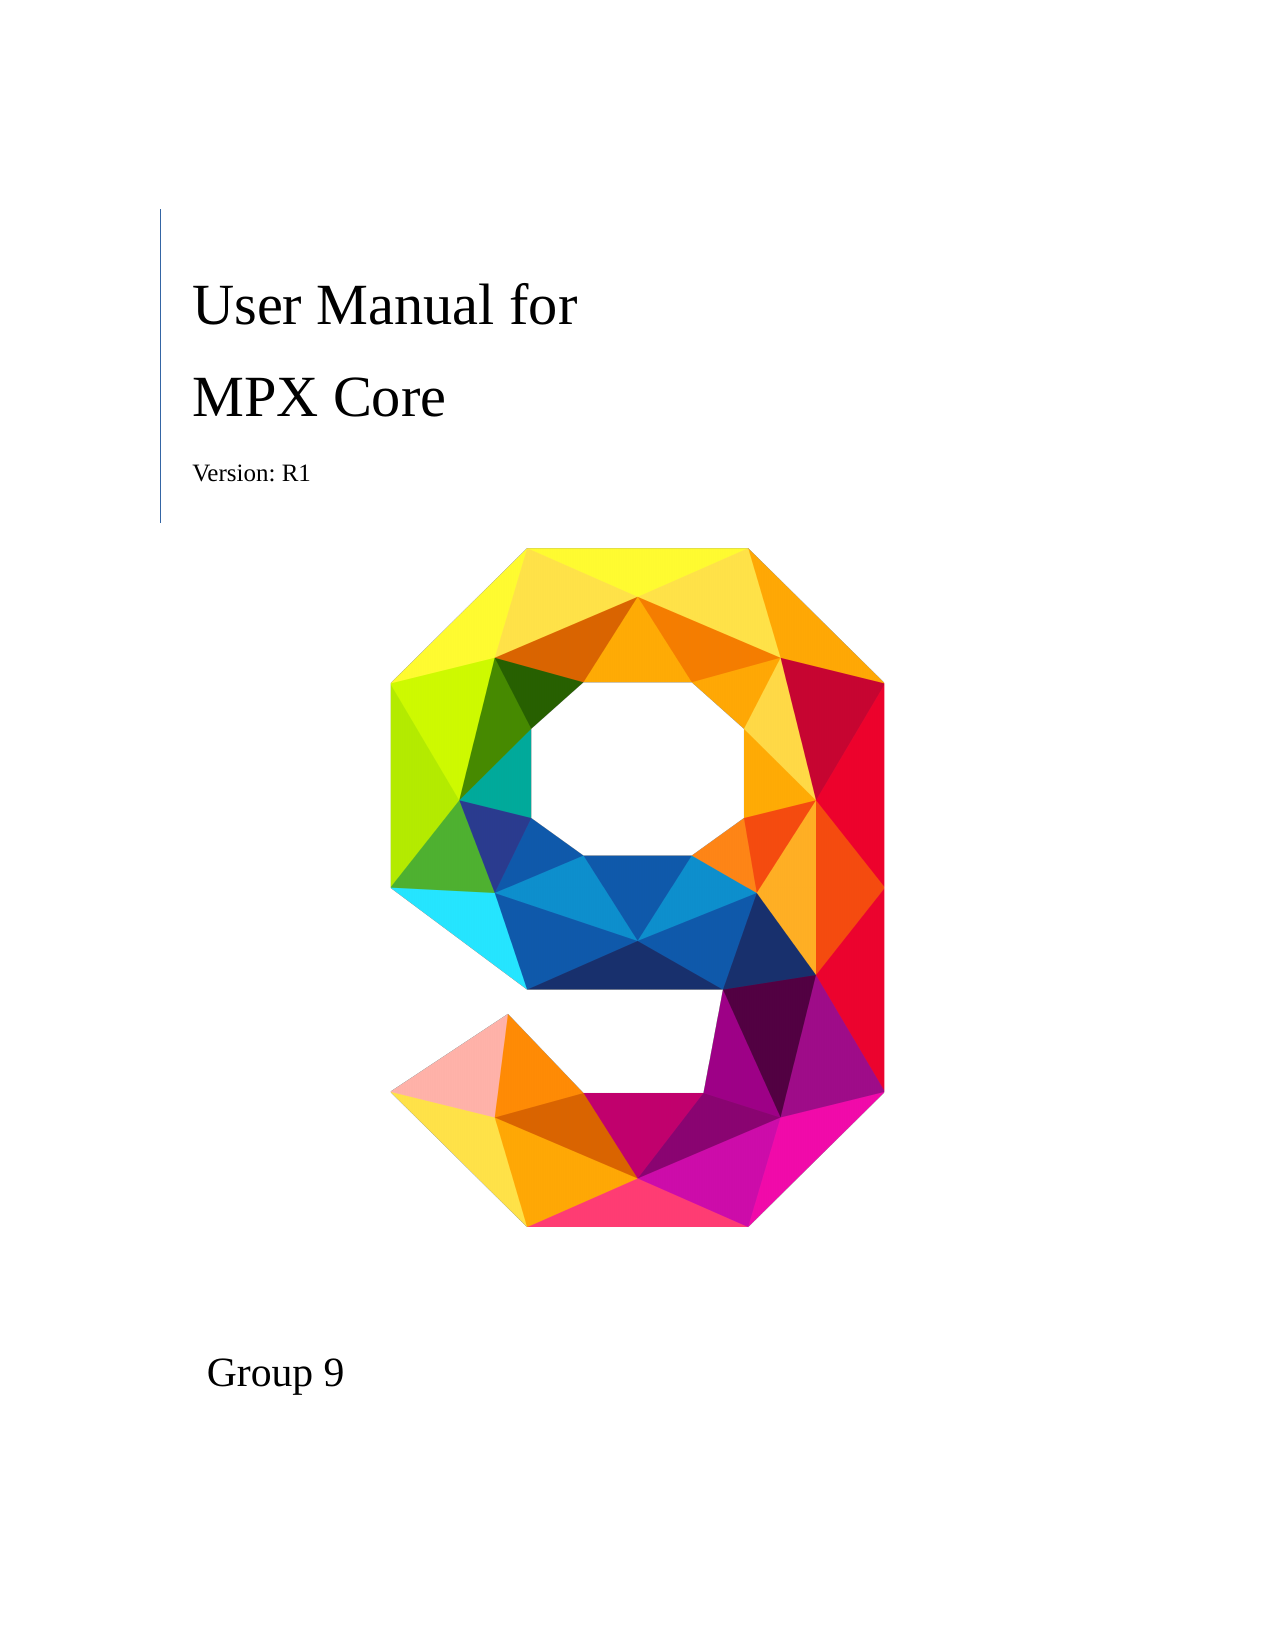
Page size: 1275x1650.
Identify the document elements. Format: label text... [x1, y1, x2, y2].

text [118, 270, 160, 337]
text User Manual for [161, 270, 1157, 337]
text Group 9 [118, 1332, 1157, 1399]
text MPX Core [161, 362, 1157, 429]
text Version: R1 [161, 454, 1157, 487]
text [118, 454, 160, 487]
picture [390, 548, 885, 1227]
text [118, 362, 160, 429]
